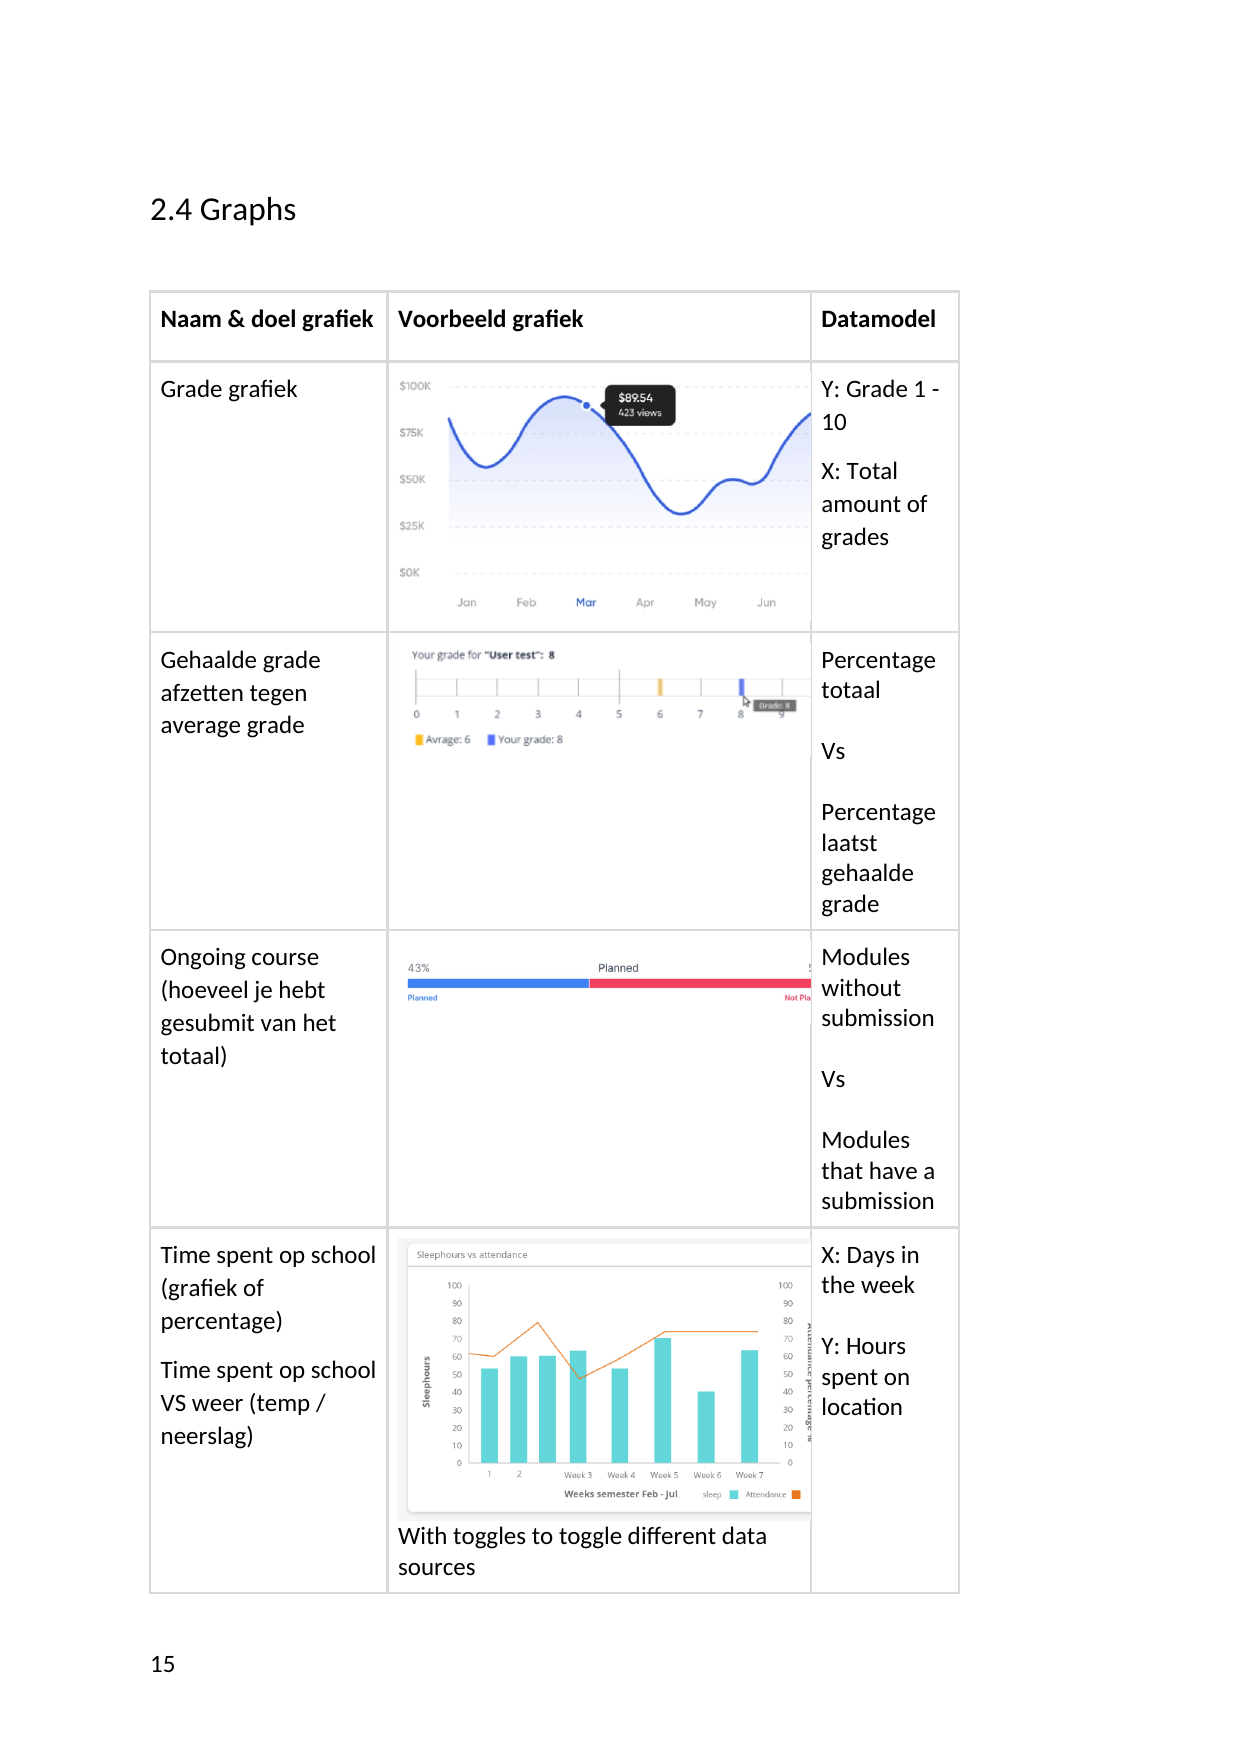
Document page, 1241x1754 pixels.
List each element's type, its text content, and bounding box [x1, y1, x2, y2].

picture [397, 372, 811, 621]
table_header Voorbeeld grafiek [389, 293, 810, 360]
table_cell Grade grafiek [151, 363, 386, 631]
table_cell Modules without submission Vs Modules that have a submission [812, 931, 958, 1226]
table_header Naam & doel grafiek [151, 293, 386, 360]
table_cell [389, 633, 810, 929]
table_cell Y: Grade 1 - 10 X: Total amount of grades [812, 363, 958, 631]
table_cell With toggles to toggle different data sources [389, 1229, 810, 1592]
table_cell Gehaalde grade afzetten tegen average grade [151, 633, 386, 929]
picture [397, 1238, 811, 1521]
table_cell [389, 363, 810, 631]
table_cell Time spent op school (grafiek of percentage) Time spent op school VS weer (temp / neerslag) [151, 1229, 386, 1592]
table_cell Percentage totaal Vs Percentage laatst gehaalde grade [812, 633, 958, 929]
table_cell [389, 931, 810, 1226]
picture [397, 941, 811, 1023]
table_header Datamodel [812, 293, 958, 360]
table_cell X: Days in the week Y: Hours spent on location [812, 1229, 958, 1592]
table_cell Ongoing course (hoeveel je hebt gesubmit van het totaal) [151, 931, 386, 1226]
subtitle 2.4 Graphs [150, 187, 1090, 228]
picture [397, 643, 811, 755]
